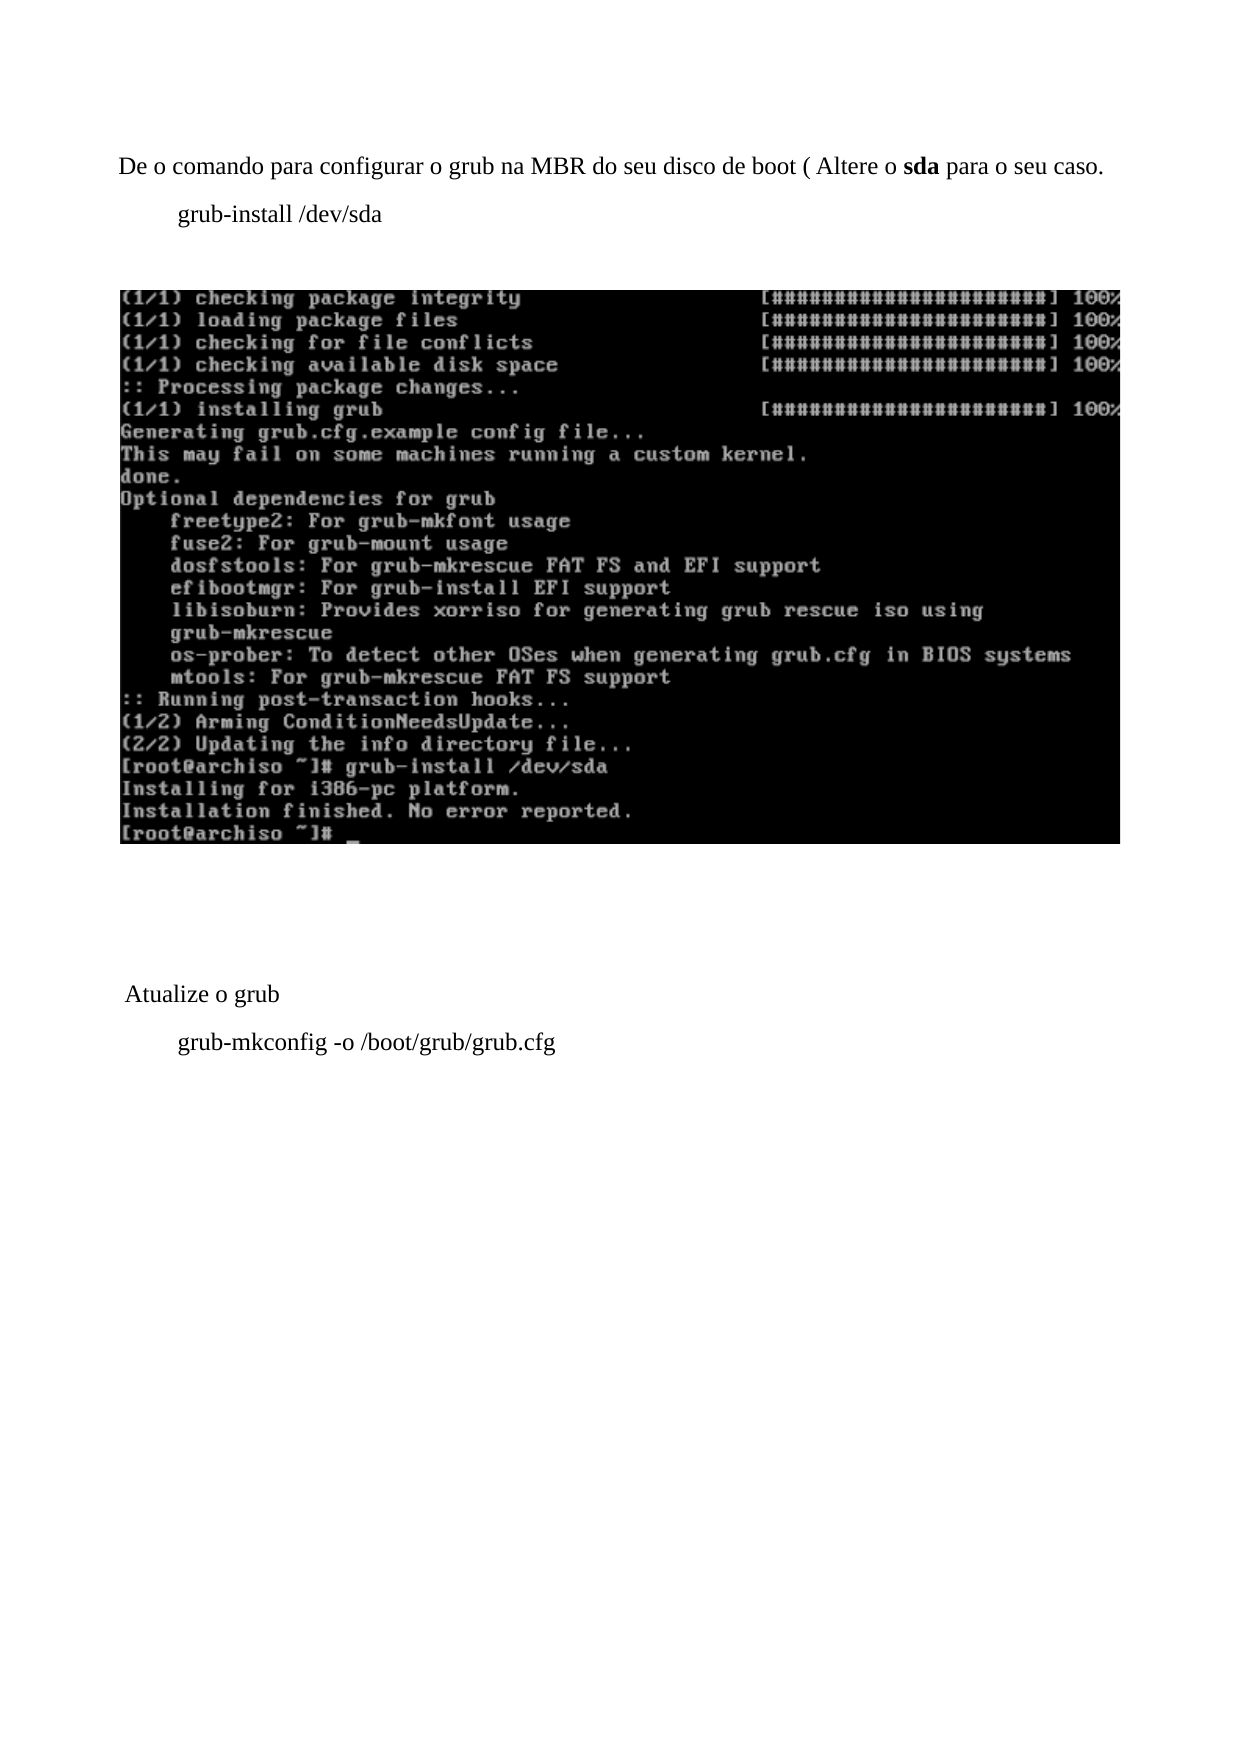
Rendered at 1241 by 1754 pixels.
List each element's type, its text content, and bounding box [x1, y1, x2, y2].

text grub-mkconfig -o /boot/grub/grub.cfg [177, 1027, 1063, 1056]
text grub-install /dev/sda [177, 199, 1063, 227]
picture [120, 290, 1121, 844]
text De o comando para configurar o grub na MBR do seu disco de boot ( Altere o sda para o seu caso. [118, 118, 1122, 180]
text Atualize o grub [118, 979, 1122, 1008]
